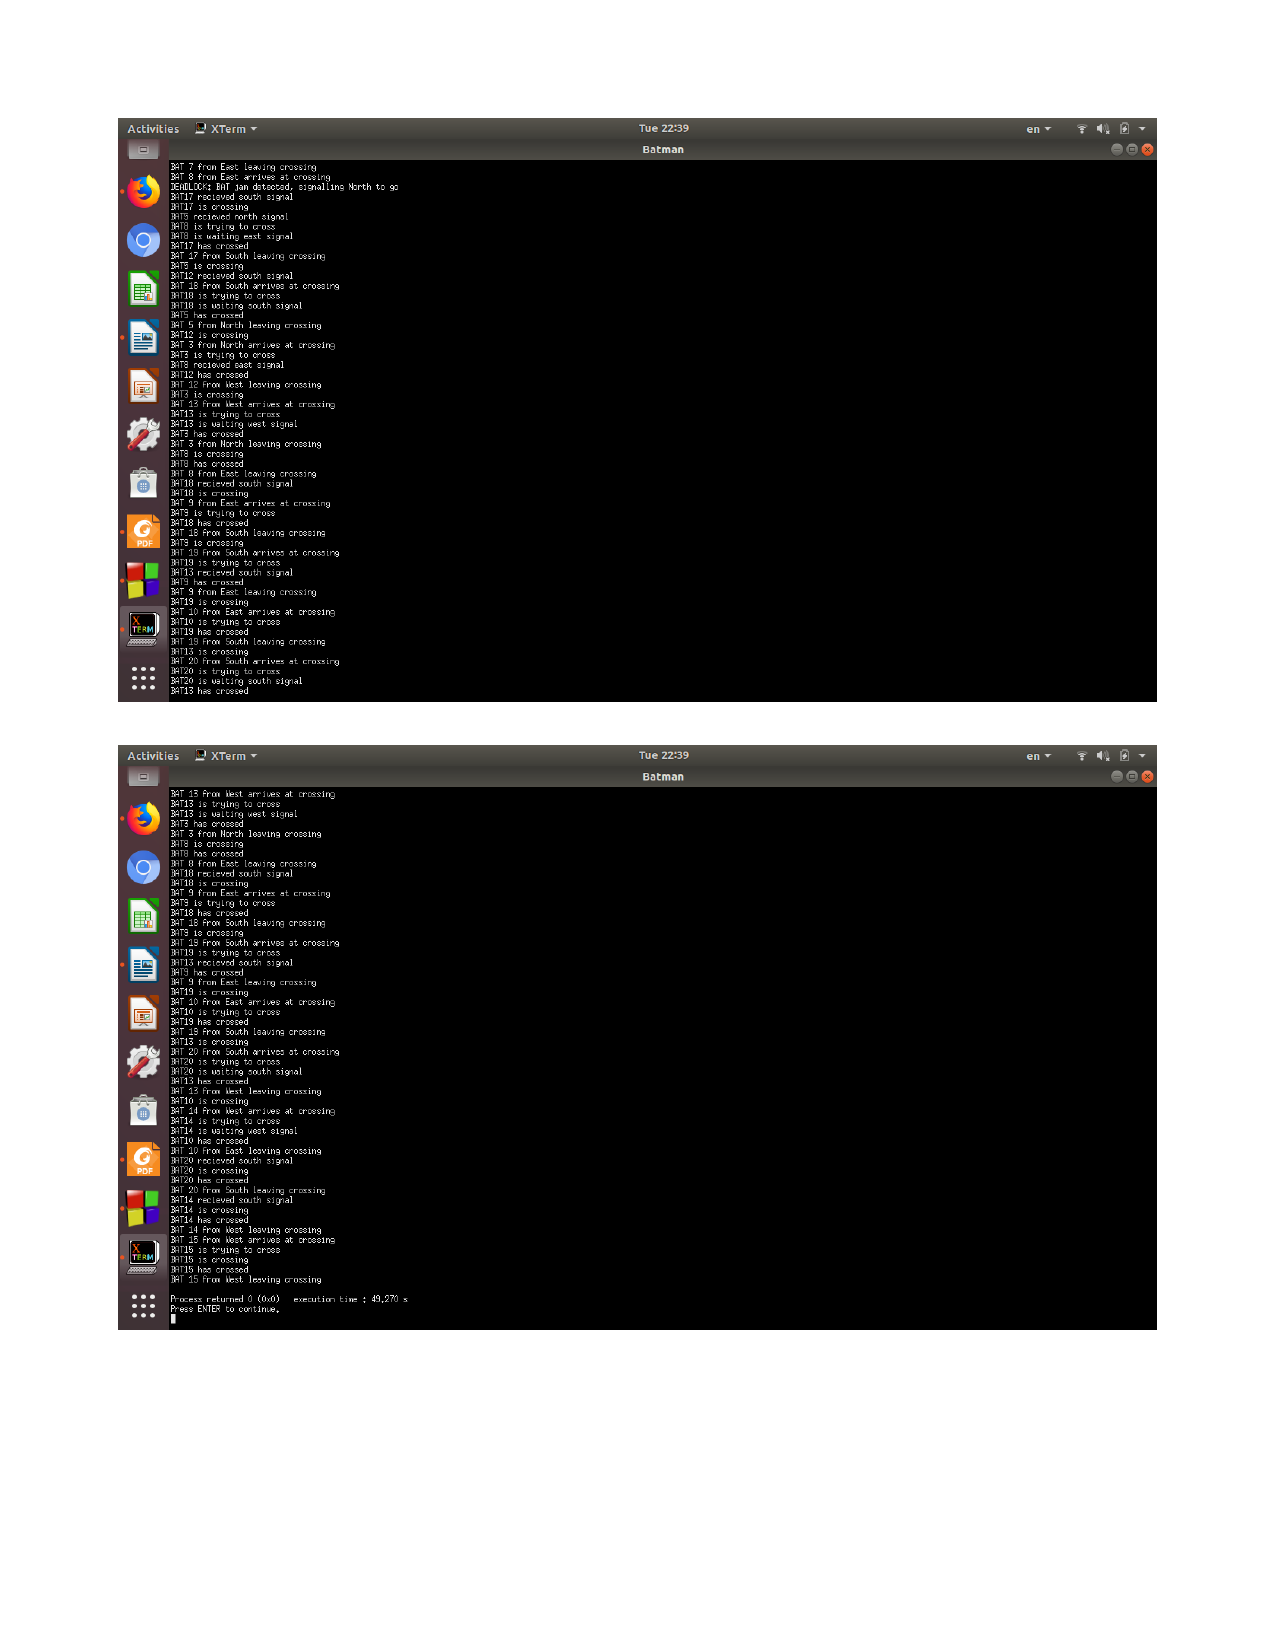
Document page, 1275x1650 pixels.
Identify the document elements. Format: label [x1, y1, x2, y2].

picture [118, 745, 1157, 1330]
picture [118, 118, 1157, 702]
